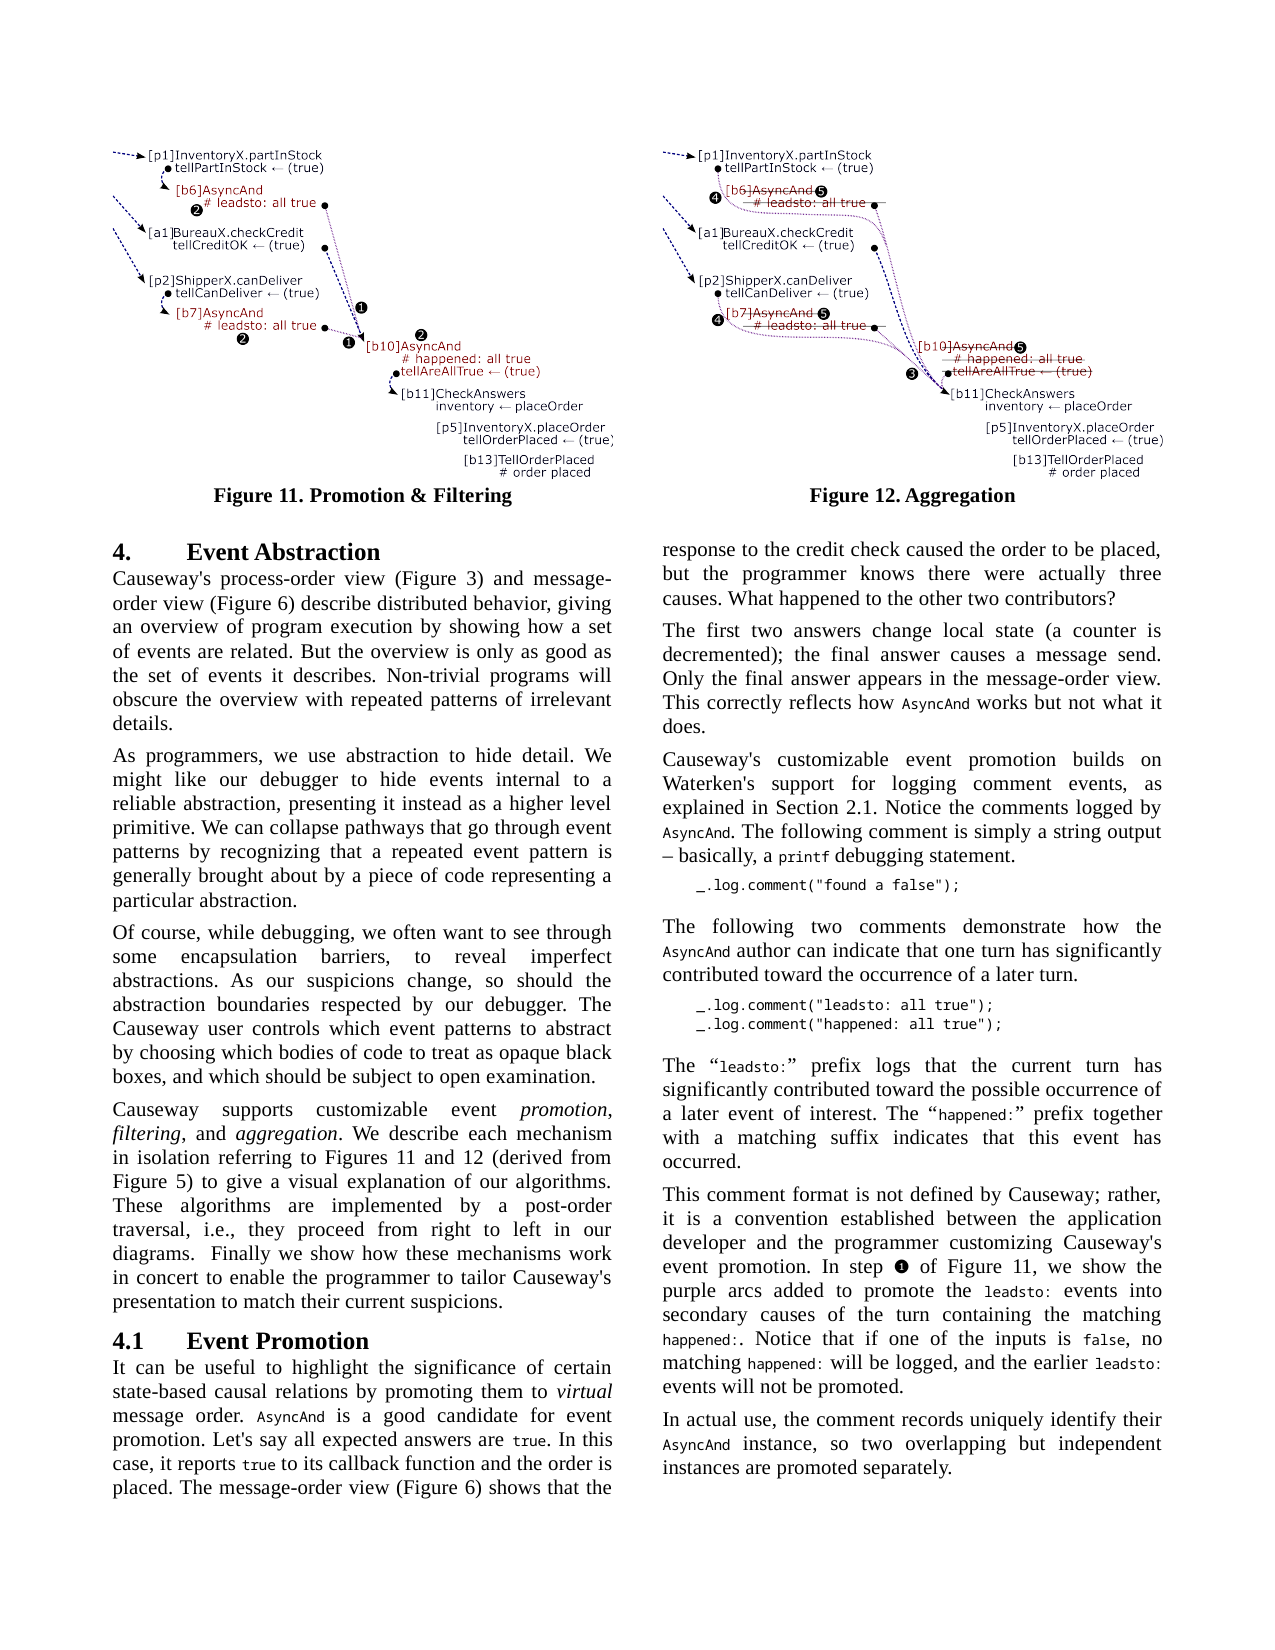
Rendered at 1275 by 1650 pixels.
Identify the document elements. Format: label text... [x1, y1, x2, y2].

text It can be useful to highlight the significance of certain state-based causal relations by promoting them to virtual message order. AsyncAnd is a good candidate for event promotion. Let's say all expected answers are true. In this case, it reports true to its callback function and the order is placed. The message-order view (Figure 6) shows that the [112, 1355, 613, 1499]
text Causeway's process-order view (Figure 3) and message-order view (Figure 6) describe distributed behavior, giving an overview of program execution by showing how a set of events are related. But the overview is only as good as the set of events it describes. Non-trivial programs will obscure the overview with repeated patterns of irrelevant details. [112, 566, 613, 735]
text _.log.comment("found a false"); [662, 875, 1162, 894]
text response to the credit check caused the order to be placed, but the programmer knows there were actually three causes. What happened to the other two contributors? [662, 507, 1162, 609]
text Figure 11. Promotion & Filtering [112, 484, 613, 507]
subtitle Event Promotion [112, 1326, 613, 1355]
text As programmers, we use abstraction to hide detail. We might like our debugger to hide events internal to a reliable abstraction, presenting it instead as a higher level primitive. We can collapse pathways that go through event patterns by recognizing that a repeated event pattern is generally brought about by a piece of code representing a particular abstraction. [112, 743, 613, 911]
text _.log.comment("happened: all true"); [662, 1014, 1162, 1033]
text Of course, while debugging, we often want to see through some encapsulation barriers, to reveal imperfect abstractions. As our suspicions change, so should the abstraction boundaries respected by our debugger. The Causeway user controls which event patterns to abstract by choosing which bodies of code to treat as opaque black boxes, and which should be subject to open examination. [112, 920, 613, 1088]
text The “leadsto:” prefix logs that the current turn has significantly contributed toward the possible occurrence of a later event of interest. The “happened:” prefix together with a matching suffix indicates that this event has occurred. [662, 1053, 1162, 1173]
subtitle Event Abstraction [112, 507, 613, 566]
text The first two answers change local state (a counter is decremented); the final answer causes a message send. Only the final answer appears in the message-order view. This correctly reflects how AsyncAnd works but not what it does. [662, 618, 1162, 738]
text Causeway's customizable event promotion builds on Waterken's support for logging comment events, as explained in Section 2.1. Notice the comments logged by AsyncAnd. The following comment is simply a string output – basically, a printf debugging statement. [662, 746, 1162, 867]
text _.log.comment("leadsto: all true"); [662, 994, 1162, 1014]
text Figure 12. Aggregation [662, 484, 1162, 507]
text Causeway supports customizable event promotion, filtering, and aggregation. We describe each mechanism in isolation referring to Figures 11 and 12 (derived from Figure 5) to give a visual explanation of our algorithms. These algorithms are implemented by a post-order traversal, i.e., they proceed from right to left in our diagrams. Finally we show how these mechanisms work in concert to enable the programmer to tailor Causeway's presentation to match their current suspicions. [112, 1097, 613, 1313]
picture [662, 150, 1163, 484]
text This comment format is not defined by Causeway; rather, it is a convention established between the application developer and the programmer customizing Causeway's event promotion. In step ❶ of Figure 11, we show the purple arcs added to promote the leadsto: events into secondary causes of the turn containing the matching happened:. Notice that if one of the inputs is false, no matching happened: will be logged, and the earlier leadsto: events will not be promoted. [662, 1182, 1162, 1398]
text The following two comments demonstrate how the AsyncAnd author can indicate that one turn has significantly contributed toward the occurrence of a later turn. [662, 914, 1162, 986]
text In actual use, the comment records uniquely identify their AsyncAnd instance, so two overlapping but independent instances are promoted separately. [662, 1406, 1162, 1479]
picture [112, 150, 613, 484]
